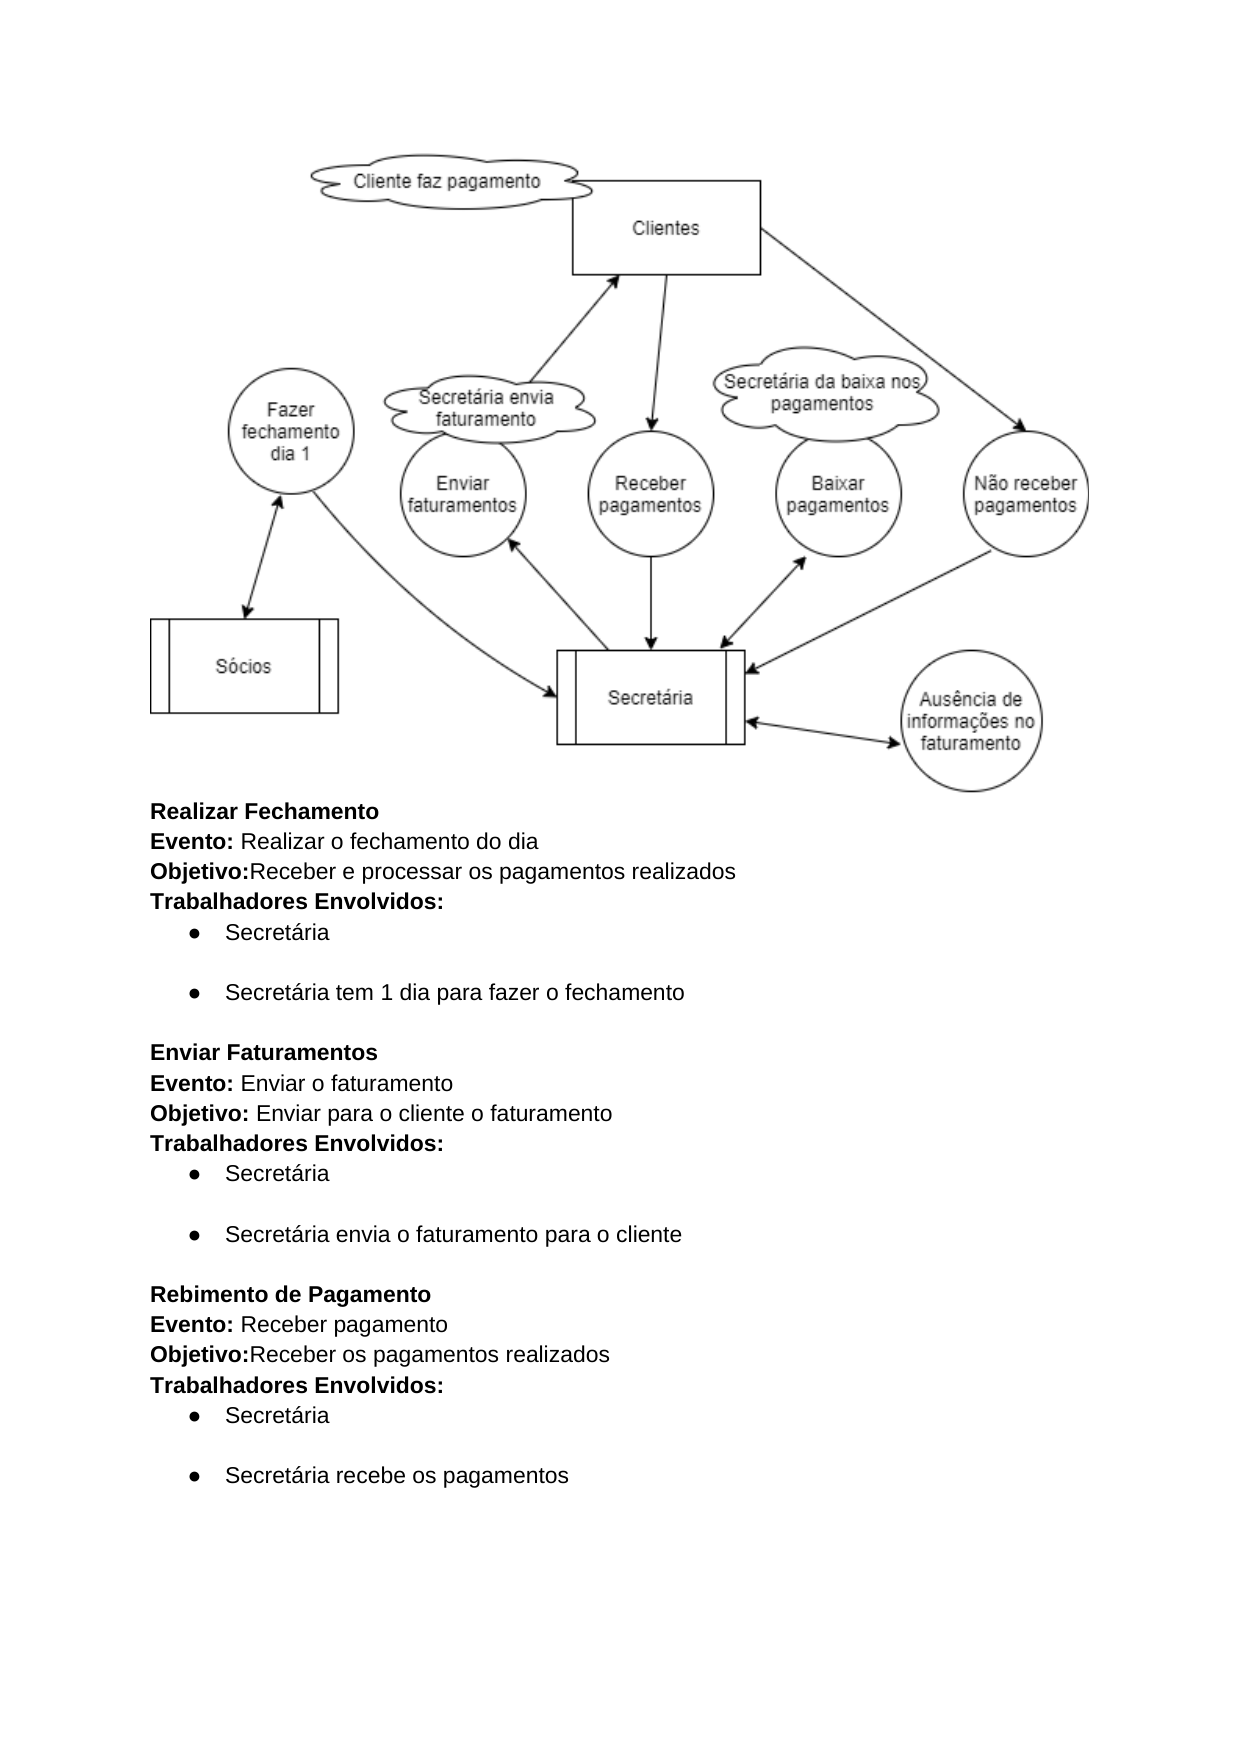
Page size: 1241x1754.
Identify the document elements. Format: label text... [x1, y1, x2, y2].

list Secretária tem 1 dia para fazer o fechamento [187, 979, 1090, 1005]
text Realizar Fechamento [150, 798, 1090, 824]
text Trabalhadores Envolvidos: [150, 1372, 1090, 1398]
list Secretária recebe os pagamentos [187, 1462, 1090, 1488]
text Trabalhadores Envolvidos: [150, 888, 1090, 914]
text Evento: Realizar o fechamento do dia [150, 828, 1090, 854]
text Trabalhadores Envolvidos: [150, 1130, 1090, 1156]
text Objetivo:Receber os pagamentos realizados [150, 1341, 1090, 1368]
list Secretária [187, 1160, 1090, 1186]
list Secretária envia o faturamento para o cliente [187, 1221, 1090, 1247]
text Enviar Faturamentos [150, 1039, 1090, 1066]
text Evento: Receber pagamento [150, 1311, 1090, 1337]
list Secretária [187, 918, 1090, 945]
text Objetivo: Enviar para o cliente o faturamento [150, 1100, 1090, 1126]
text Objetivo:Receber e processar os pagamentos realizados [150, 858, 1090, 884]
picture [150, 150, 1089, 794]
text Evento: Enviar o faturamento [150, 1069, 1090, 1096]
text Rebimento de Pagamento [150, 1281, 1090, 1307]
list Secretária [187, 1402, 1090, 1428]
